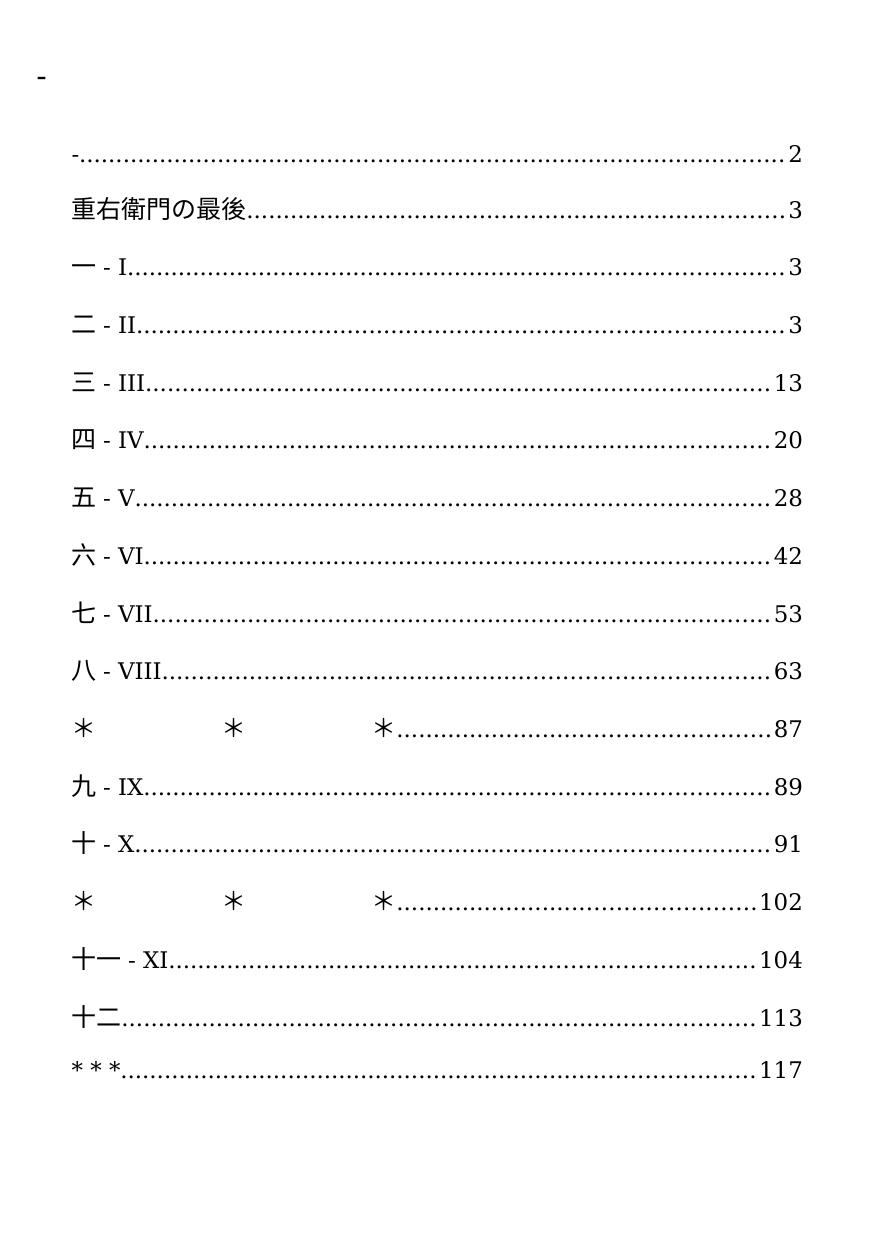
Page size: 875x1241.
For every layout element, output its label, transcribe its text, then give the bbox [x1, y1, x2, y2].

text 五 - V 28 [71, 480, 803, 514]
text * * * 117 [71, 1057, 803, 1083]
text ＊ ＊ ＊ 87 [71, 711, 803, 745]
text 一 - I 3 [71, 249, 803, 283]
text 三 - III 13 [71, 364, 803, 398]
text 七 - VII 53 [71, 595, 803, 629]
text 八 - VIII 63 [71, 653, 803, 687]
text 十一 - XI 104 [71, 941, 803, 976]
text ＊ ＊ ＊ 102 [71, 884, 803, 918]
text 十 - X 91 [71, 826, 803, 860]
text 九 - IX 89 [71, 768, 803, 802]
subtitle - [36, 60, 838, 94]
text 十二 113 [71, 999, 803, 1033]
text 六 - VI 42 [71, 537, 803, 572]
text 二 - II 3 [71, 307, 803, 341]
text - 2 [71, 141, 803, 168]
text 重右衛門の最後 3 [71, 191, 803, 225]
text 四 - IV 20 [71, 422, 803, 456]
